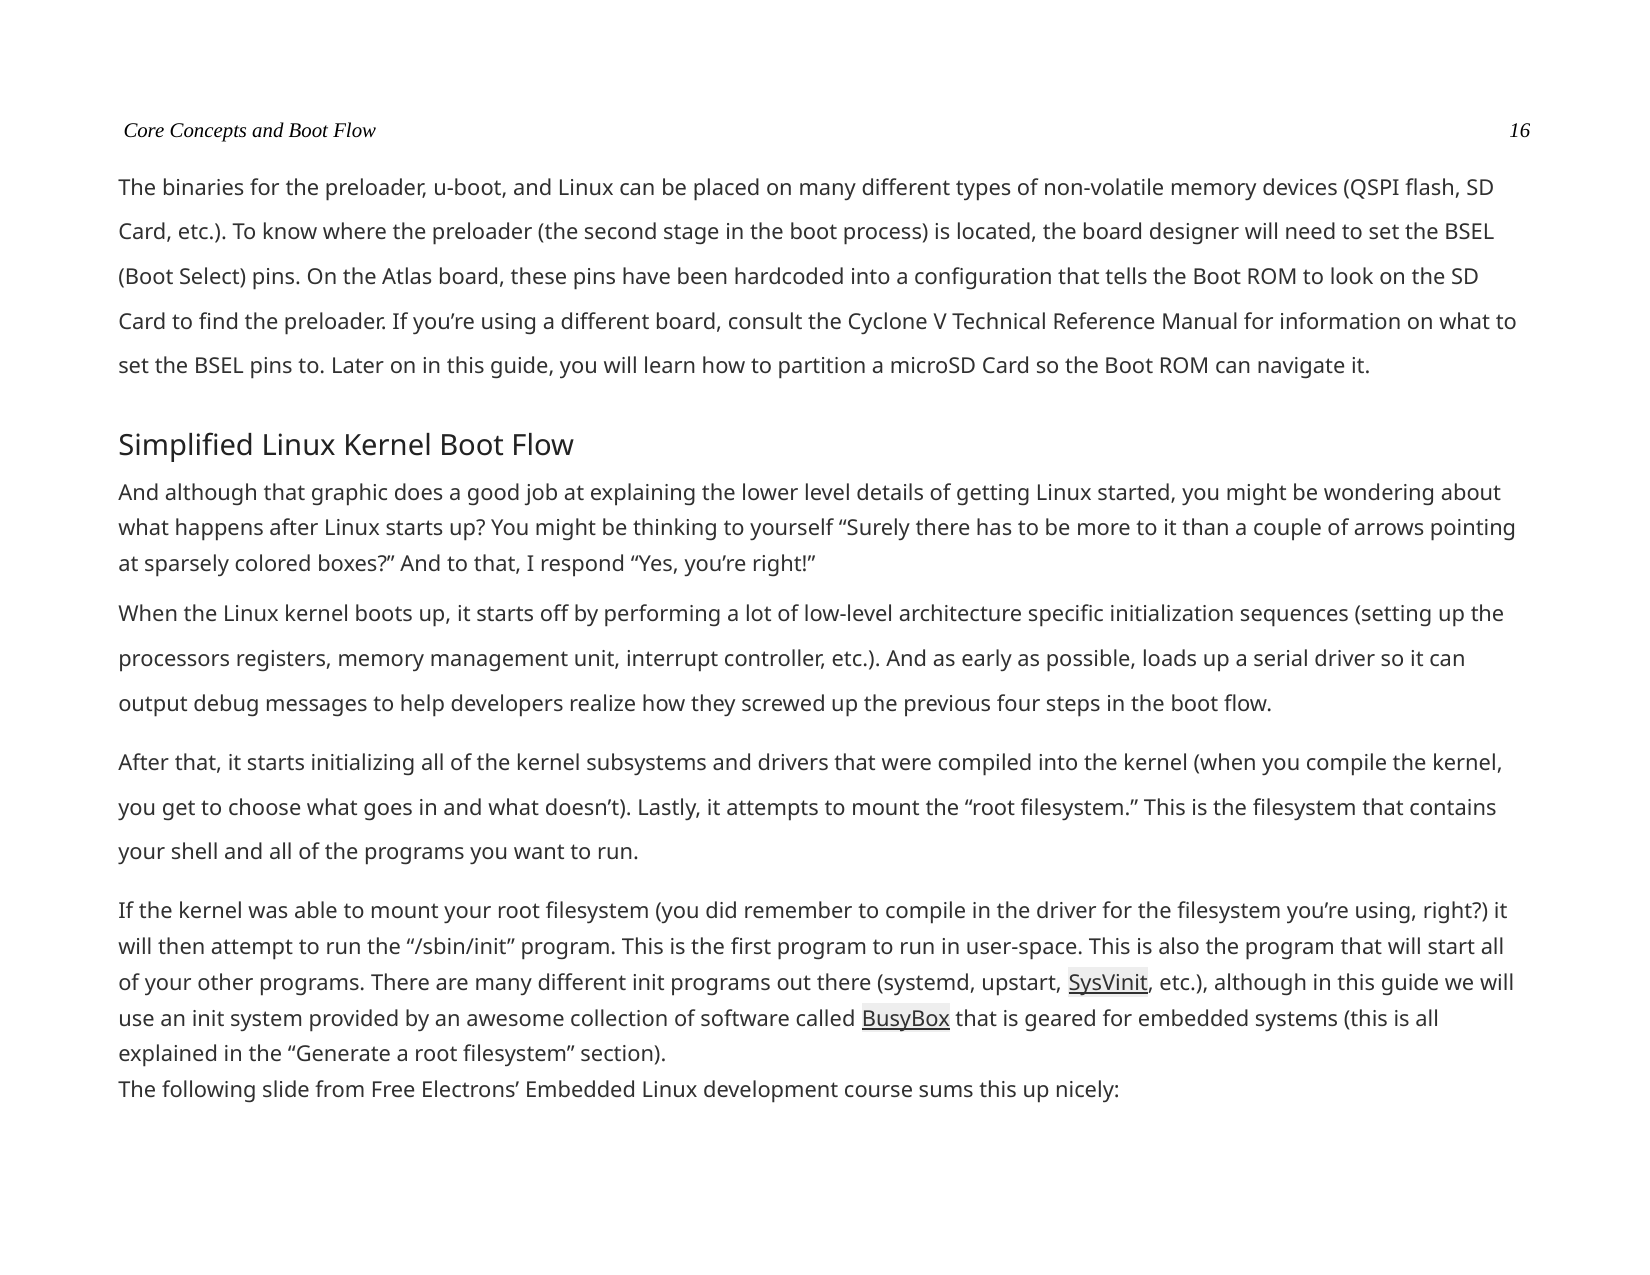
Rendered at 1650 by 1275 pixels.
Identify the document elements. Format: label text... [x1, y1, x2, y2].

text And although that graphic does a good job at explaining the lower level details of getting Linux started, you might be wondering about what happens after Linux starts up? You might be thinking to yourself “Surely there has to be more to it than a couple of arrows pointing at sparsely colored boxes?” And to that, I respond “Yes, you’re right!” [118, 476, 1532, 578]
text When the Linux kernel boots up, it starts off by performing a lot of low-level architecture specific initialization sequences (setting up the processors registers, memory management unit, interrupt controller, etc.). And as early as possible, loads up a serial driver so it can output debug messages to help developers realize how they screwed up the previous four steps in the boot flow. [118, 598, 1532, 717]
text If the kernel was able to mount your root filesystem (you did remember to compile in the driver for the filesystem you’re using, right?) it will then attempt to run the “/sbin/init” program. This is the first program to run in user-space. This is also the program that will start all of your other programs. There are many different init programs out there (systemd, upstart, SysVinit, etc.), although in this guide we will use an init system provided by an awesome collection of software called BusyBox that is geared for embedded systems (this is all explained in the “Generate a root filesystem” section). [118, 896, 1532, 1068]
text The binaries for the preloader, u-boot, and Linux can be placed on many different types of non-volatile memory devices (QSPI flash, SD Card, etc.). To know where the preloader (the second stage in the boot process) is located, the board designer will need to set the BSEL (Boot Select) pins. On the Atlas board, these pins have been hardcoded into a configuration that tells the Boot ROM to look on the SD Card to find the preloader. If you’re using a different board, consult the Cyclone V Technical Reference Manual for information on what to set the BSEL pins to. Later on in this guide, you will learn how to partition a microSD Card so the Boot ROM can navigate it. [118, 172, 1532, 380]
text The following slide from Free Electrons’ Embedded Linux development course sums this up nicely: [118, 1074, 1532, 1104]
subtitle Simplified Linux Kernel Boot Flow [118, 424, 1532, 464]
text After that, it starts initializing all of the kernel subsystems and drivers that were compiled into the kernel (when you compile the kernel, you get to choose what goes in and what doesn’t). Lastly, it attempts to mount the “root filesystem.” This is the filesystem that contains your shell and all of the programs you want to run. [118, 747, 1532, 866]
